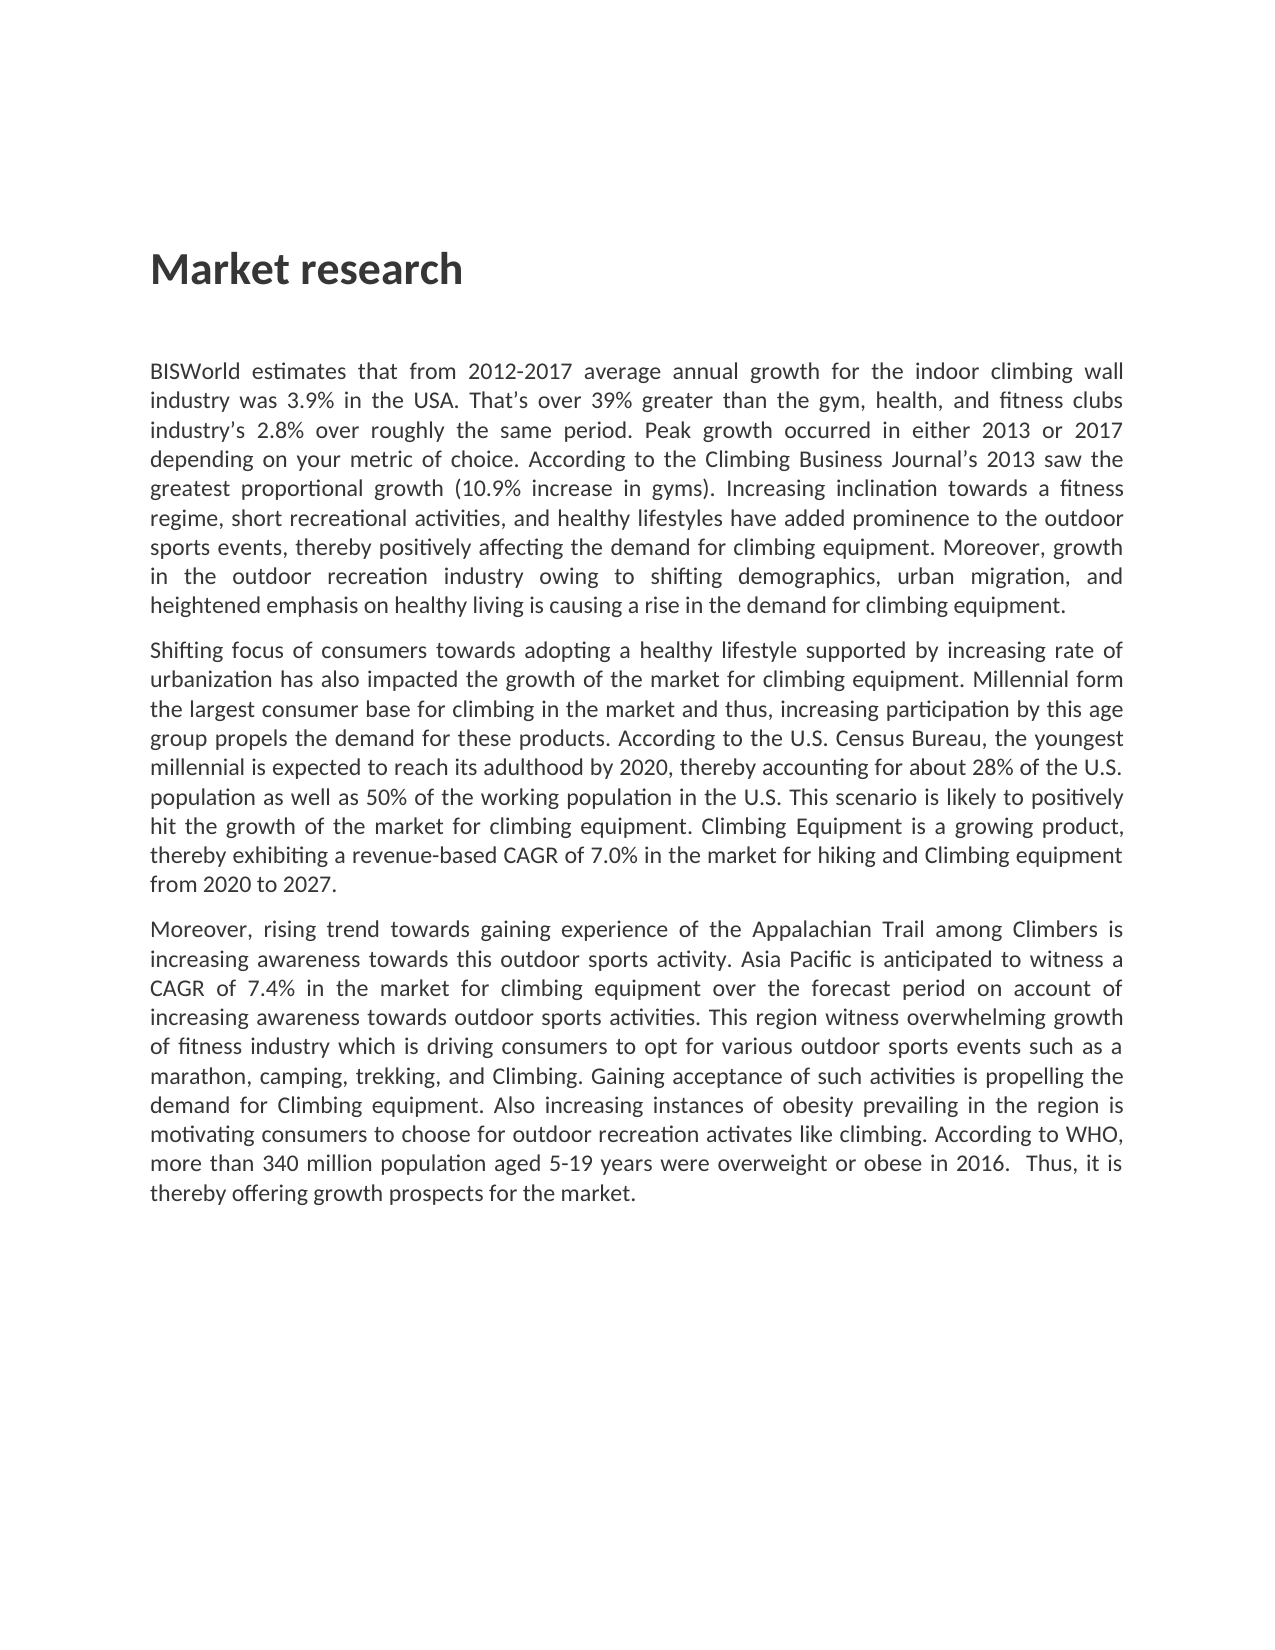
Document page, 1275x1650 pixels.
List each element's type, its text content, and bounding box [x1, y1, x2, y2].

text Market research [150, 240, 1125, 296]
text Moreover, rising trend towards gaining experience of the Appalachian Trail among Climbers is increasing awareness towards this outdoor sports activity. Asia Pacific is anticipated to witness a CAGR of 7.4% in the market for climbing equipment over the forecast period on account of increasing awareness towards outdoor sports activities. This region witness overwhelming growth of fitness industry which is driving consumers to opt for various outdoor sports events such as a marathon, camping, trekking, and Climbing. Gaining acceptance of such activities is propelling the demand for Climbing equipment. Also increasing instances of obesity prevailing in the region is motivating consumers to choose for outdoor recreation activates like climbing. According to WHO, more than 340 million population aged 5-19 years were overweight or obese in 2016. Thus, it is thereby offering growth prospects for the market. [150, 914, 1125, 1207]
text Shifting focus of consumers towards adopting a healthy lifestyle supported by increasing rate of urbanization has also impacted the growth of the market for climbing equipment. Millennial form the largest consumer base for climbing in the market and thus, increasing participation by this age group propels the demand for these products. According to the U.S. Census Bureau, the youngest millennial is expected to reach its adulthood by 2020, thereby accounting for about 28% of the U.S. population as well as 50% of the working population in the U.S. This scenario is likely to positively hit the growth of the market for climbing equipment. Climbing Equipment is a growing product, thereby exhibiting a revenue-based CAGR of 7.0% in the market for hiking and Climbing equipment from 2020 to 2027. [150, 635, 1125, 899]
text BISWorld estimates that from 2012-2017 average annual growth for the indoor climbing wall industry was 3.9% in the USA. That’s over 39% greater than the gym, health, and fitness clubs industry’s 2.8% over roughly the same period. Peak growth occurred in either 2013 or 2017 depending on your metric of choice. According to the Climbing Business Journal’s 2013 saw the greatest proportional growth (10.9% increase in gyms). Increasing inclination towards a fitness regime, short recreational activities, and healthy lifestyles have added prominence to the outdoor sports events, thereby positively affecting the demand for climbing equipment. Moreover, growth in the outdoor recreation industry owing to shifting demographics, urban migration, and heightened emphasis on healthy living is causing a rise in the demand for climbing equipment. [150, 356, 1125, 620]
